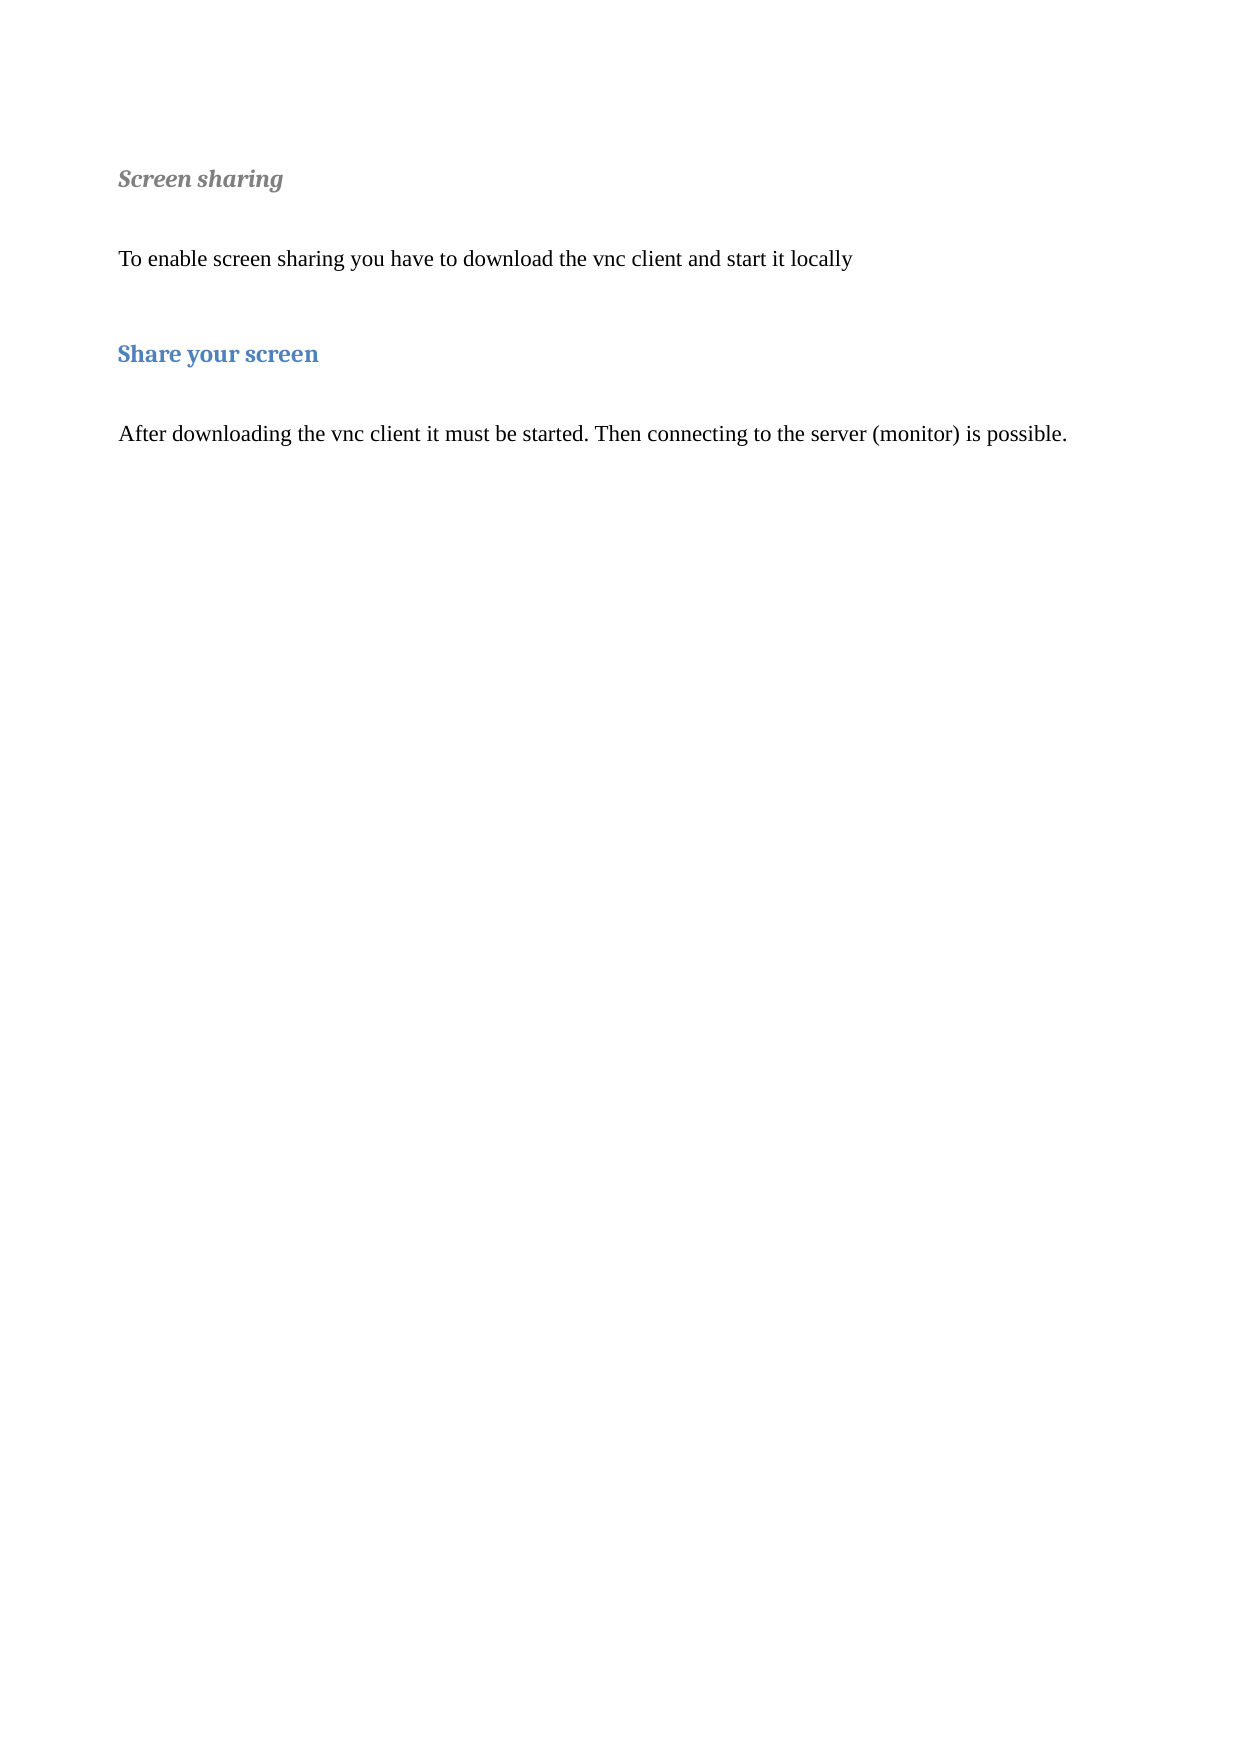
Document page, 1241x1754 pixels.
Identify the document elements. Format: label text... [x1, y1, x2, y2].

subtitle Screen sharing [118, 165, 1122, 194]
text After downloading the vnc client it must be started. Then connecting to the server (monitor) is possible. [118, 420, 1122, 446]
text To enable screen sharing you have to download the vnc client and start it locally [118, 246, 1122, 272]
subtitle Share your screen [118, 340, 1122, 369]
